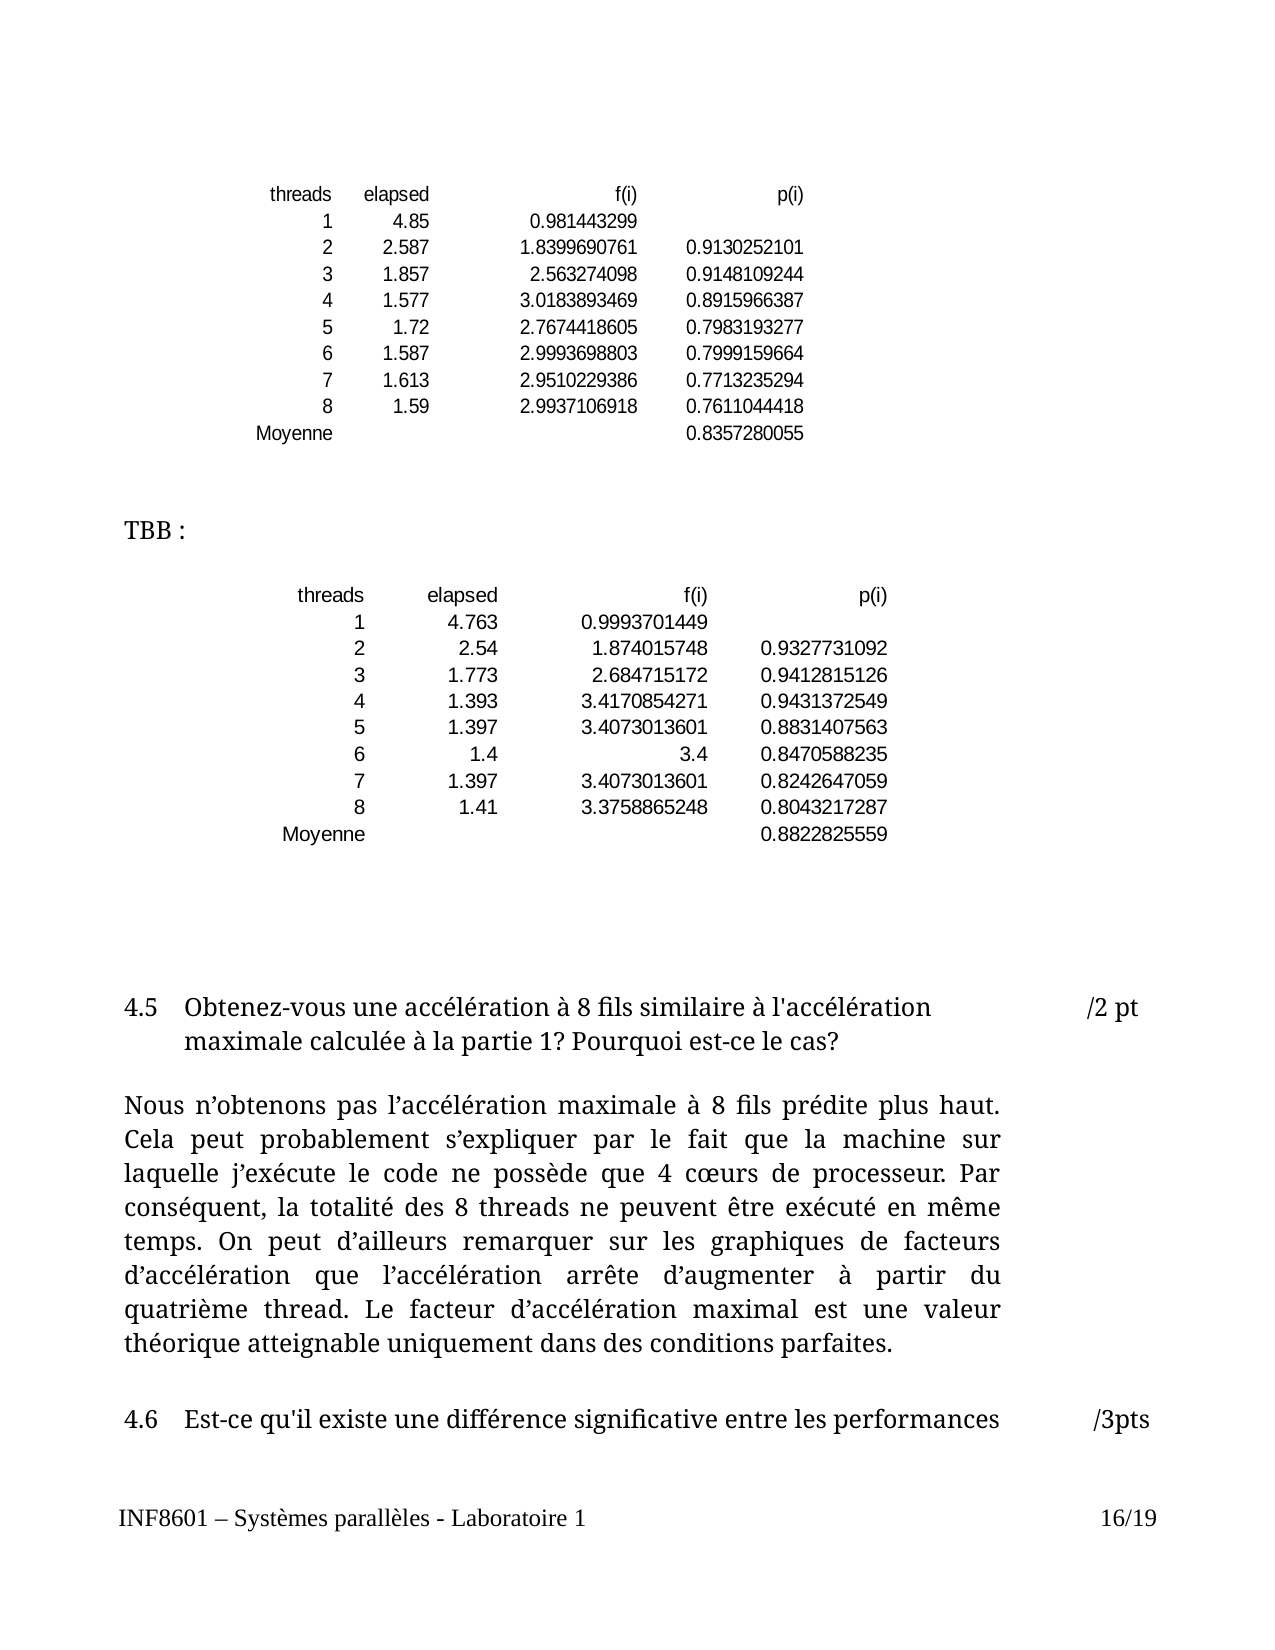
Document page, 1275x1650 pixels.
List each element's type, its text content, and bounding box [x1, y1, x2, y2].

table_cell Obtenez-vous une accélération à 8 fils similaire à l'accélération maximale calculée à la partie 1? Pourquoi est-ce le cas? Nous n’obtenons pas l’accélération maximale à 8 fils prédite plus haut. Cela peut probablement s’expliquer par le fait que la machine sur laquelle j’exécute le code ne possède que 4 cœurs de processeur. Par conséquent, la totalité des 8 threads ne peuvent être exécuté en même temps. On peut d’ailleurs remarquer sur les graphiques de facteurs d’accélération que l’accélération arrête d’augmenter à partir du quatrième thread. Le facteur d’accélération maximal est une valeur théorique atteignable uniquement dans des conditions parfaites. [118, 969, 1007, 1381]
table_cell [1008, 176, 1081, 968]
table_cell /3pts [1081, 1381, 1157, 1456]
table_cell [1008, 1381, 1081, 1456]
table_cell /2 pt [1081, 969, 1157, 1381]
table_cell Est-ce qu'il existe une différence significative entre les performances [118, 1381, 1007, 1456]
table_cell [1008, 969, 1081, 1381]
table_cell Calculez p(i) pour i de 2 à 8 pour la commande limits. Calculez la moyenne. Répétez pour la commande draw. Copiez vos tableaux en bas de la section. Limits pthread : TBB : Draw pthread : TBB : [118, 176, 1007, 968]
table_cell [1081, 176, 1157, 968]
